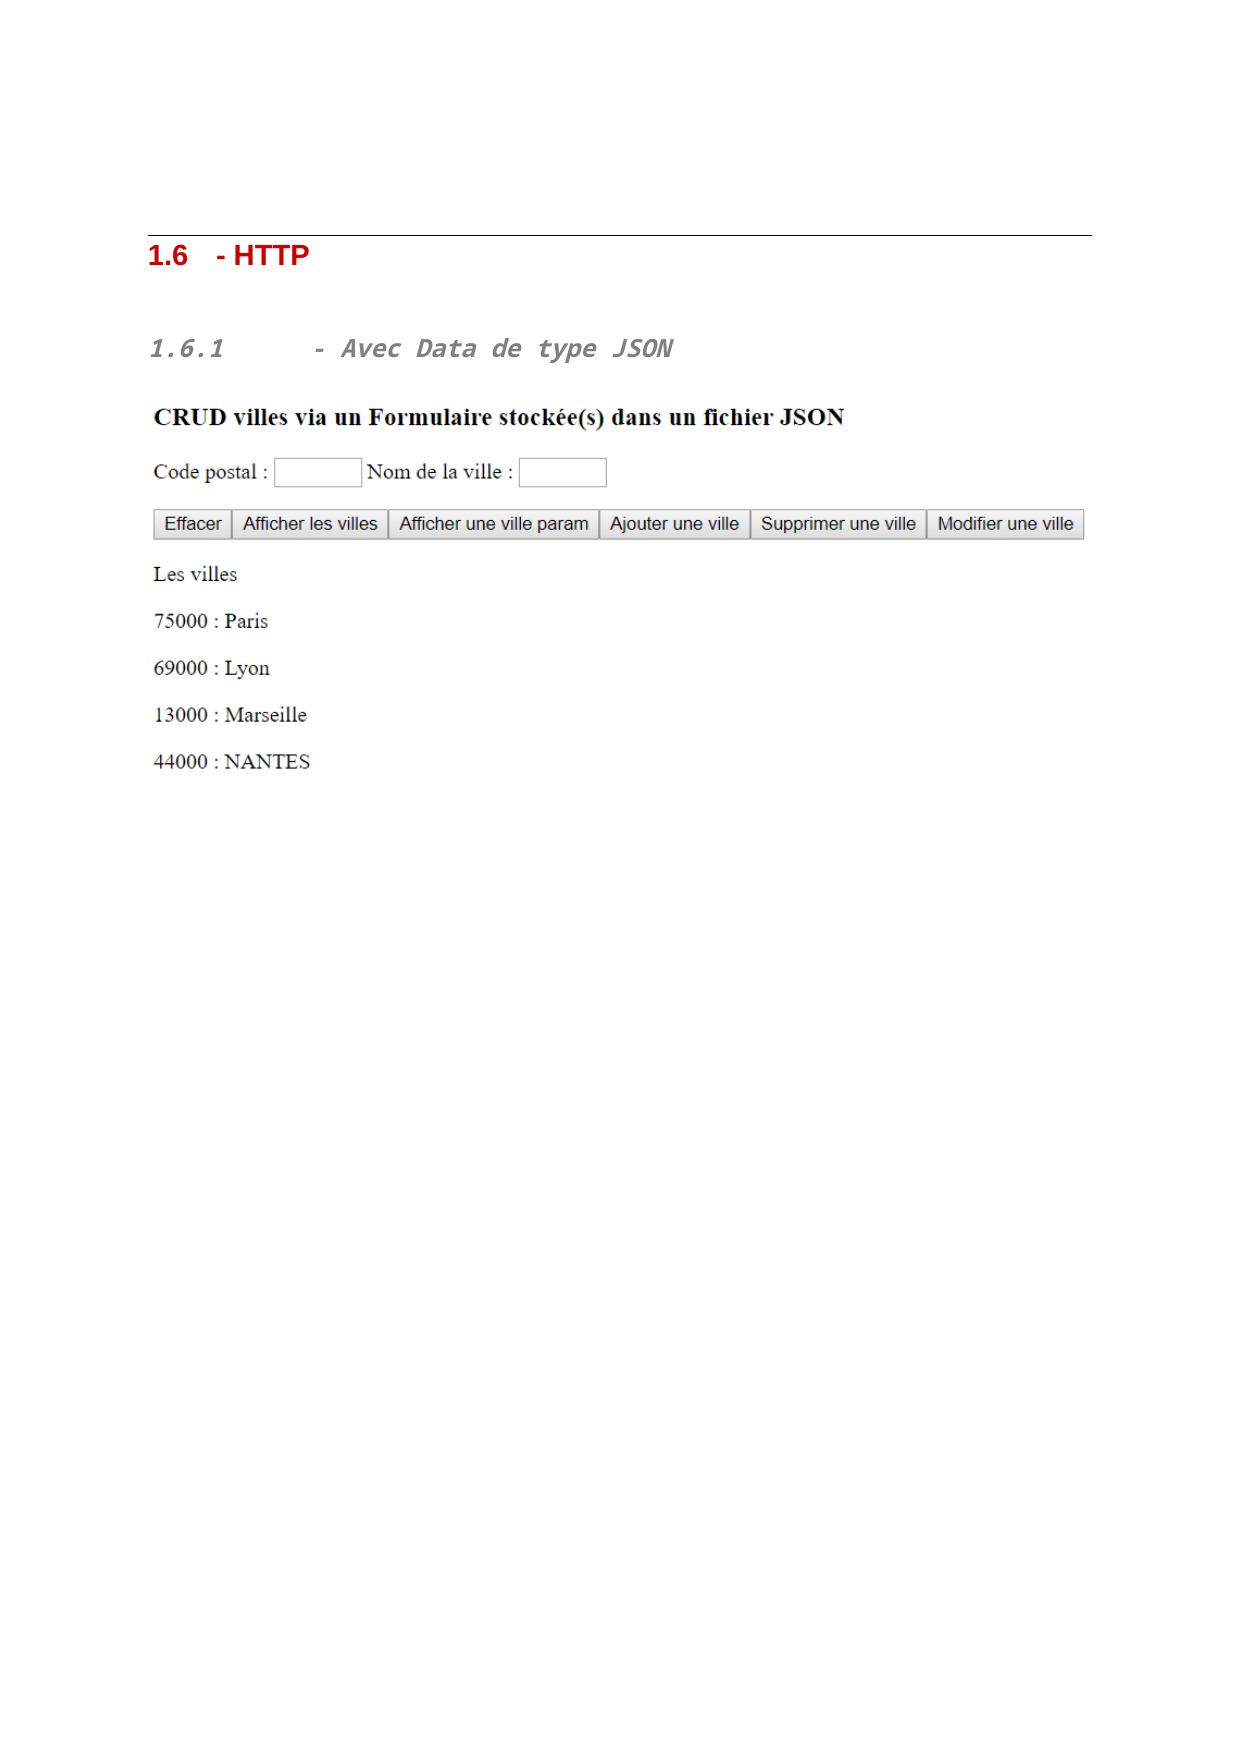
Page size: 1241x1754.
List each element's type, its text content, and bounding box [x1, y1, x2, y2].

subtitle - HTTP [148, 236, 1092, 271]
picture [147, 399, 1093, 785]
subtitle - Avec Data de type JSON [148, 331, 1092, 365]
